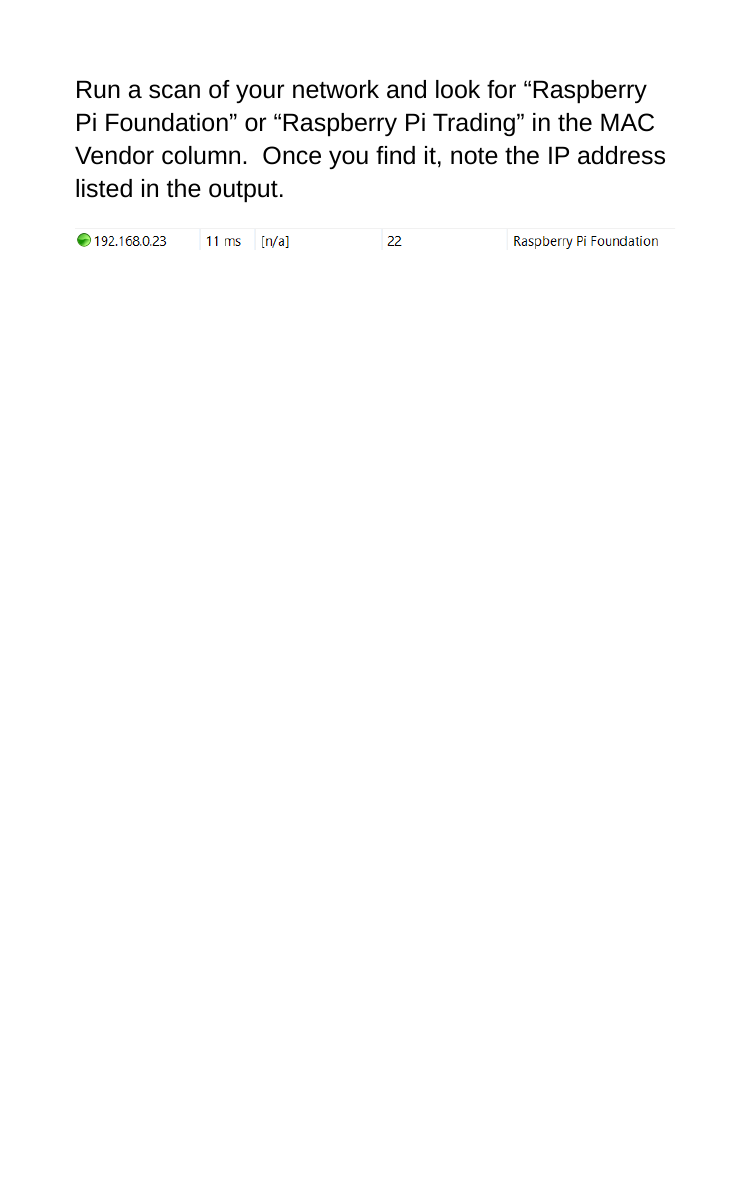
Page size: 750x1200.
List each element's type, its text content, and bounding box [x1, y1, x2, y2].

picture [75, 228, 675, 250]
text Run a scan of your network and look for “Raspberry Pi Foundation” or “Raspberry Pi Trading” in the MAC Vendor column. Once you find it, note the IP address listed in the output. [75, 75, 675, 203]
